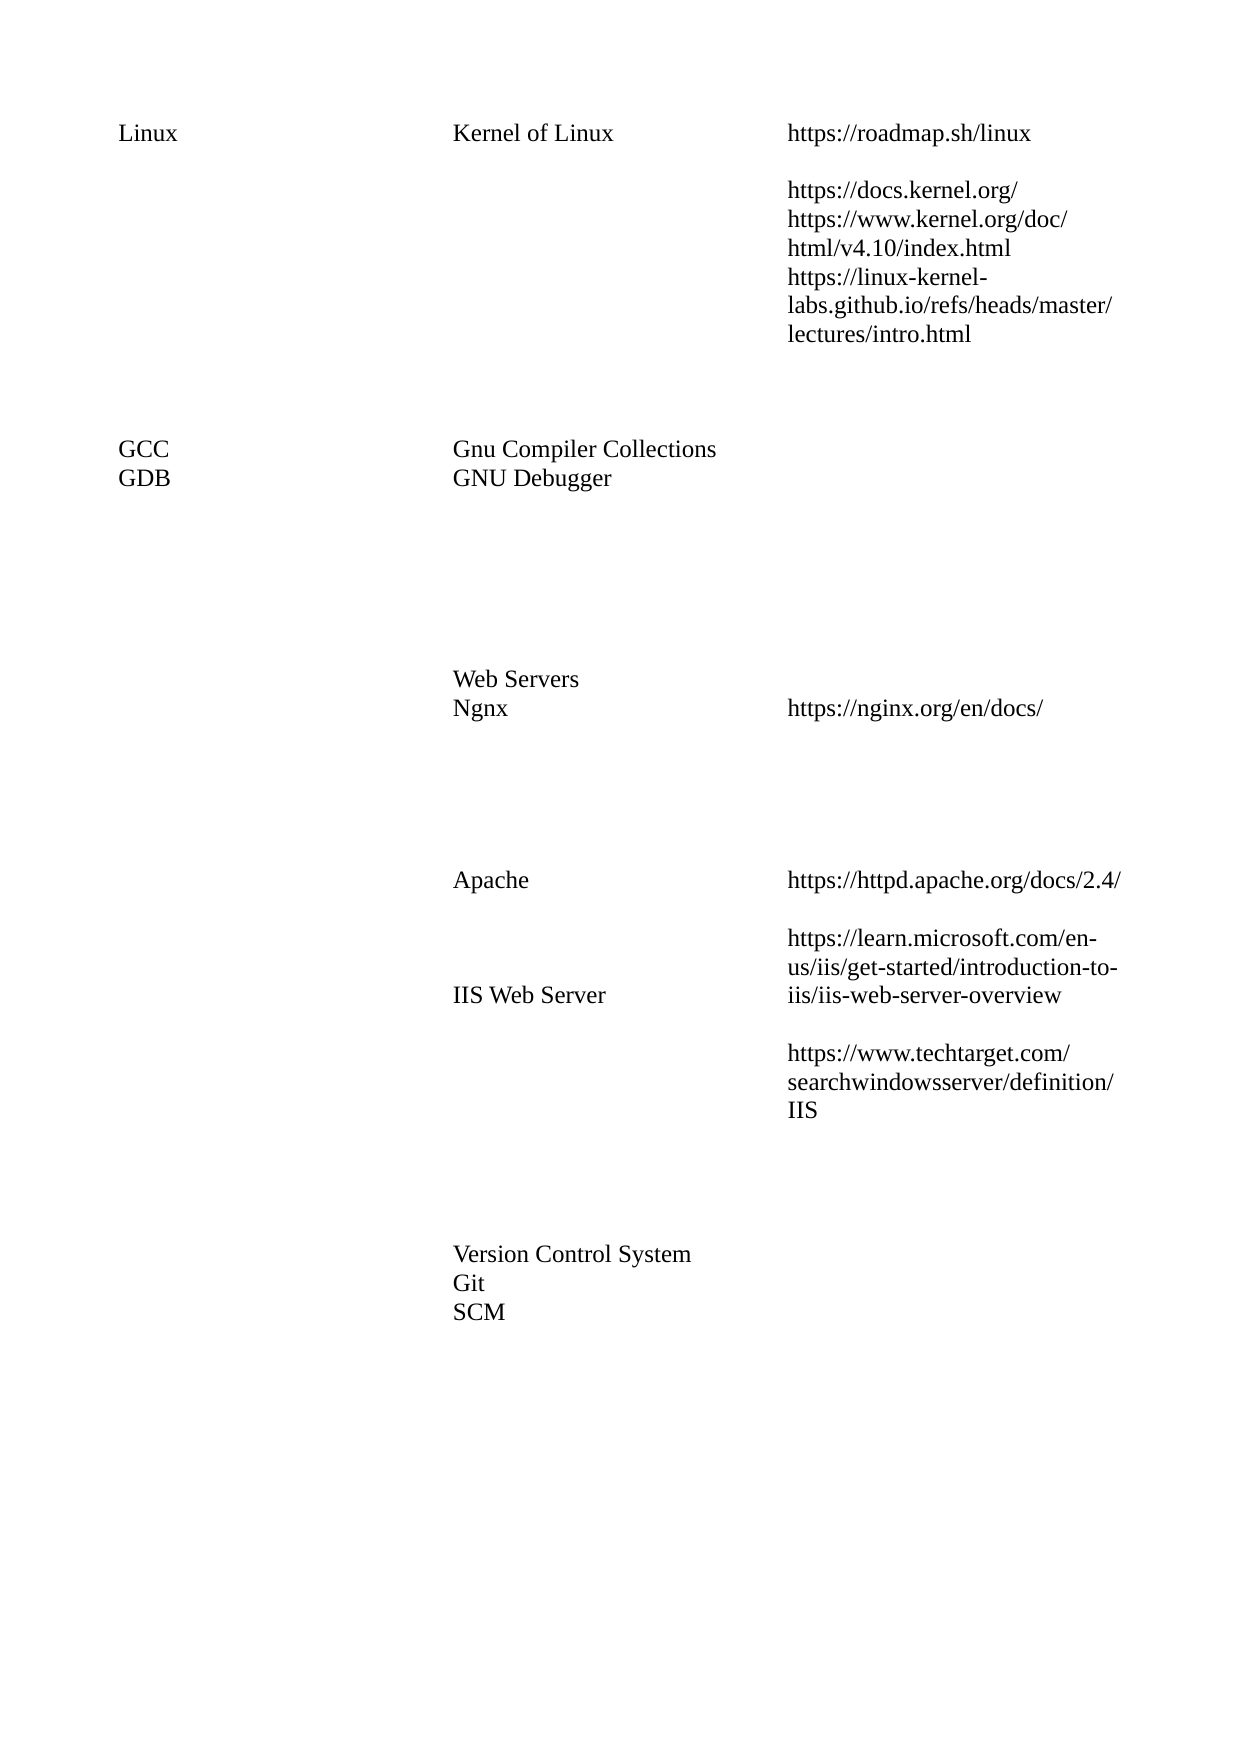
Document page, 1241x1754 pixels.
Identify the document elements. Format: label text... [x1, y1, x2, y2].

table_cell [118, 147, 453, 176]
table_cell Gnu Compiler Collections [453, 434, 787, 463]
table_cell https://linux-kernel-labs.github.io/refs/heads/master/lectures/intro.html [788, 262, 1122, 348]
table_cell [788, 1124, 1122, 1153]
table_cell https://httpd.apache.org/docs/2.4/ [788, 866, 1122, 894]
table_header https://roadmap.sh/linux [788, 118, 1122, 147]
table_cell [788, 664, 1122, 693]
table_cell [453, 147, 787, 176]
table_cell [453, 607, 787, 636]
table_cell [788, 722, 1122, 751]
table_cell [453, 779, 787, 808]
table_cell [788, 463, 1122, 492]
table_cell [453, 1441, 787, 1469]
table_cell [788, 549, 1122, 578]
table_cell [788, 1297, 1122, 1354]
table_cell [118, 1239, 453, 1268]
table_cell [453, 722, 787, 751]
table_cell [453, 204, 787, 262]
table_cell [118, 1038, 453, 1124]
table_cell [453, 1584, 787, 1613]
table_cell https://docs.kernel.org/ [788, 176, 1122, 204]
table_cell [788, 1239, 1122, 1268]
table_cell GNU Debugger [453, 463, 787, 492]
table_cell [788, 1211, 1122, 1239]
table_cell [118, 1556, 453, 1584]
table_header Linux [118, 118, 453, 147]
table_cell [453, 1124, 787, 1153]
table_cell [788, 1182, 1122, 1211]
table_cell GCC [118, 434, 453, 463]
table_cell [453, 262, 787, 348]
table_cell [788, 894, 1122, 923]
table_cell [453, 894, 787, 923]
table_cell [453, 348, 787, 377]
table_cell [453, 492, 787, 521]
table_cell [788, 348, 1122, 377]
table_cell [118, 894, 453, 923]
table_cell [788, 1527, 1122, 1556]
table_cell [788, 147, 1122, 176]
table_cell [788, 1153, 1122, 1182]
table_cell [788, 521, 1122, 549]
table_cell [788, 1383, 1122, 1412]
table_cell [118, 492, 453, 521]
table_cell [118, 664, 453, 693]
table_cell [118, 1584, 453, 1613]
table_cell [788, 1498, 1122, 1527]
table_cell [788, 751, 1122, 779]
table_cell [118, 348, 453, 377]
table_cell [453, 808, 787, 837]
table_cell [118, 1153, 453, 1182]
table_cell [118, 693, 453, 722]
table_cell SCM [453, 1297, 787, 1354]
table_cell Ngnx [453, 693, 787, 722]
table_cell [118, 1412, 453, 1441]
table_cell [118, 808, 453, 837]
table_cell [788, 434, 1122, 463]
table_cell [118, 1124, 453, 1153]
table_cell [788, 1268, 1122, 1297]
table_cell Git [453, 1268, 787, 1297]
table_cell [788, 837, 1122, 866]
table_cell IIS Web Server [453, 923, 787, 1038]
table_cell [118, 1498, 453, 1527]
table_cell [453, 1038, 787, 1124]
table_cell [118, 204, 453, 262]
table_cell [788, 406, 1122, 434]
table_cell [788, 578, 1122, 607]
table_cell [453, 837, 787, 866]
table_cell [453, 636, 787, 664]
table_cell [118, 406, 453, 434]
table_cell [453, 1556, 787, 1584]
table_cell [788, 1412, 1122, 1441]
table_cell [788, 1354, 1122, 1383]
table_cell https://nginx.org/en/docs/ [788, 693, 1122, 722]
table_cell Apache [453, 866, 787, 894]
table_cell [788, 1469, 1122, 1498]
table_cell [118, 262, 453, 348]
table_cell [453, 1153, 787, 1182]
table_cell [118, 176, 453, 204]
table_cell GDB [118, 463, 453, 492]
table_cell [453, 1182, 787, 1211]
table_cell [788, 1584, 1122, 1613]
table_cell [118, 1297, 453, 1354]
table_cell [788, 607, 1122, 636]
table_cell [453, 521, 787, 549]
table_cell [118, 1211, 453, 1239]
table_cell [118, 722, 453, 751]
table_cell [118, 521, 453, 549]
table_cell [453, 1211, 787, 1239]
table_cell [453, 578, 787, 607]
table_cell [118, 1354, 453, 1383]
table_cell [453, 176, 787, 204]
table_cell Version Control System [453, 1239, 787, 1268]
table_cell [453, 377, 787, 406]
table_cell [788, 1441, 1122, 1469]
table_cell [453, 1527, 787, 1556]
table_cell https://learn.microsoft.com/en-us/iis/get-started/introduction-to-iis/iis-web-server-overview [788, 923, 1122, 1038]
table_cell [453, 1498, 787, 1527]
table_cell [118, 578, 453, 607]
table_cell [118, 377, 453, 406]
table_cell [788, 779, 1122, 808]
table_cell [118, 1527, 453, 1556]
table_cell [788, 1556, 1122, 1584]
table_header Kernel of Linux [453, 118, 787, 147]
table_cell [453, 1469, 787, 1498]
table_cell [788, 808, 1122, 837]
table_cell [118, 1469, 453, 1498]
table_cell [118, 1182, 453, 1211]
table_cell [118, 923, 453, 1038]
table_cell [788, 492, 1122, 521]
table_cell [788, 636, 1122, 664]
table_cell [118, 866, 453, 894]
table_cell [453, 1412, 787, 1441]
table_cell [118, 1441, 453, 1469]
table_cell [118, 837, 453, 866]
table_cell [453, 751, 787, 779]
table_cell [118, 779, 453, 808]
table_cell [118, 549, 453, 578]
table_cell Web Servers [453, 664, 787, 693]
table_cell [118, 636, 453, 664]
table_cell [118, 1268, 453, 1297]
table_cell [453, 406, 787, 434]
table_cell [118, 1383, 453, 1412]
table_cell https://www.techtarget.com/searchwindowsserver/definition/IIS [788, 1038, 1122, 1124]
table_cell [453, 1383, 787, 1412]
table_cell [453, 1354, 787, 1383]
table_cell [118, 751, 453, 779]
table_cell [118, 607, 453, 636]
table_cell [788, 377, 1122, 406]
table_cell [453, 549, 787, 578]
table_cell https://www.kernel.org/doc/html/v4.10/index.html [788, 204, 1122, 262]
